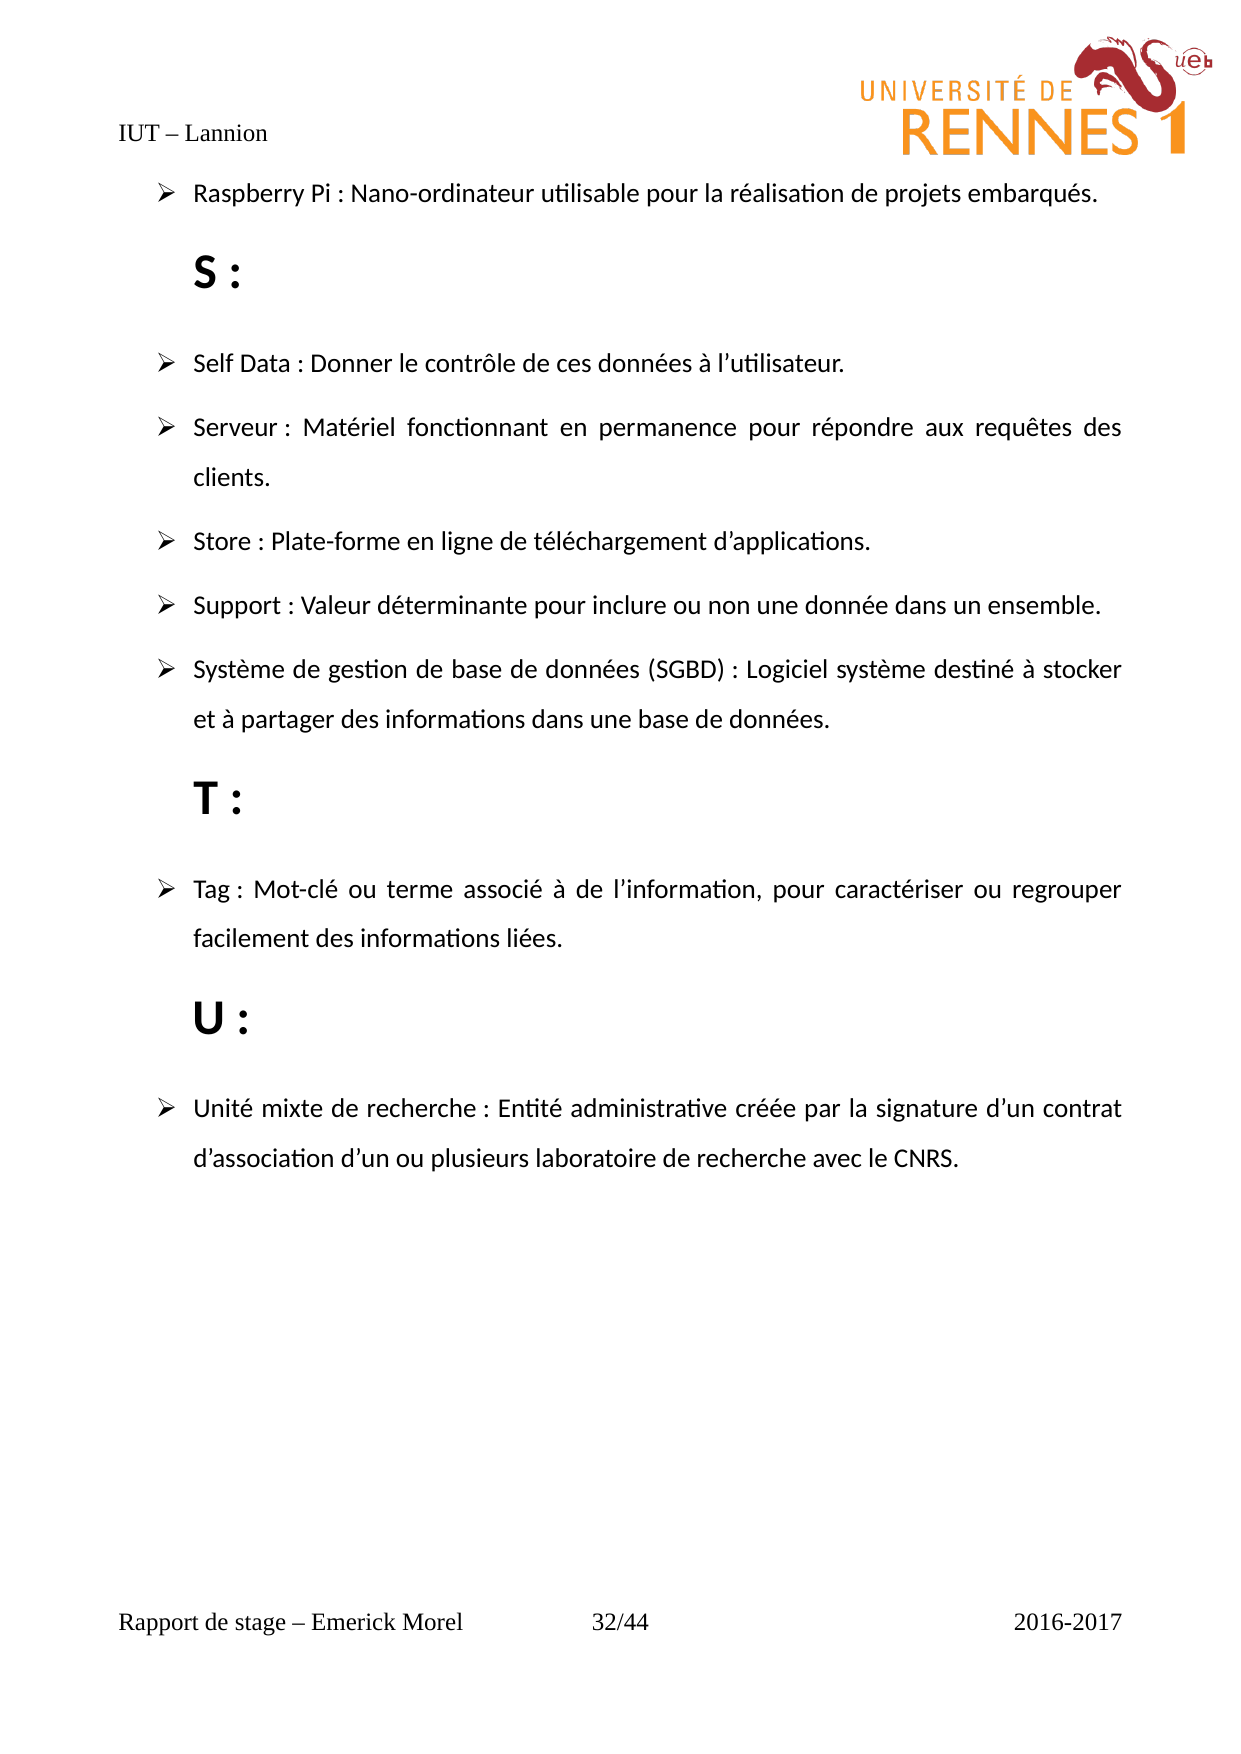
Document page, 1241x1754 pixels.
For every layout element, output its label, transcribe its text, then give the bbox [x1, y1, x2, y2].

text U : [118, 986, 1122, 1047]
list Système de gestion de base de données (SGBD) : Logiciel système destiné à stocker et à partager des informations dans une base de données. [156, 652, 1122, 735]
list Self Data : Donner le contrôle de ces données à l’utilisateur. [156, 347, 1122, 379]
list Unité mixte de recherche : Entité administrative créée par la signature d’un contrat d’association d’un ou plusieurs laboratoire de recherche avec le CNRS. [156, 1092, 1122, 1174]
picture [858, 34, 1214, 157]
list Raspberry Pi : Nano-ordinateur utilisable pour la réalisation de projets embarqués. [156, 176, 1122, 209]
list S : [156, 240, 1122, 301]
list Tag : Mot-clé ou terme associé à de l’information, pour caractériser ou regrouper facilement des informations liées. [156, 872, 1122, 954]
list Support : Valeur déterminante pour inclure ou non une donnée dans un ensemble. [156, 588, 1122, 621]
list T : [156, 766, 1122, 827]
list Store : Plate-forme en ligne de téléchargement d’applications. [156, 524, 1122, 557]
list Serveur : Matériel fonctionnant en permanence pour répondre aux requêtes des clients. [156, 411, 1122, 493]
